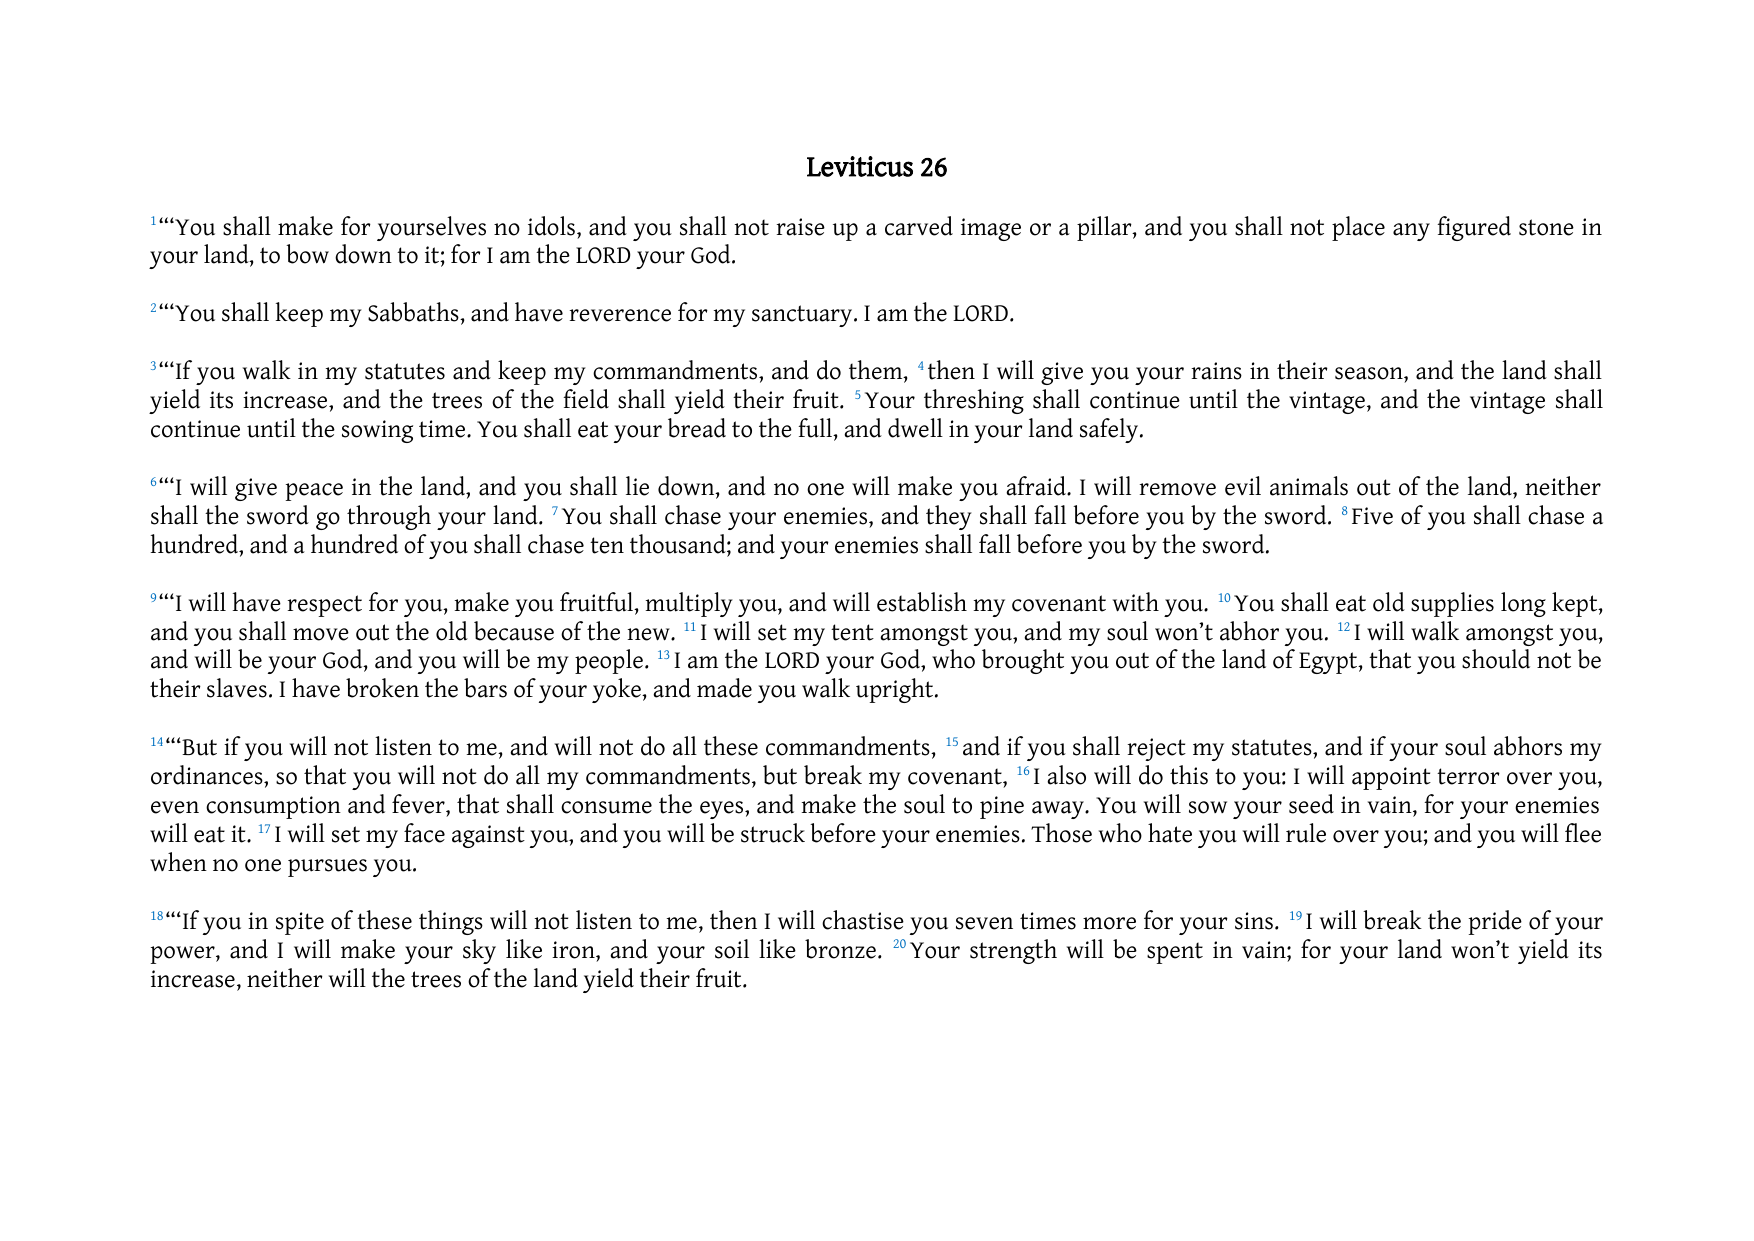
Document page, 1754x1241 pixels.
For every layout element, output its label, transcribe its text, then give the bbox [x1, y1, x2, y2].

text 1 “‘You shall make for yourselves no idols, and you shall not raise up a carved image or a pillar, and you shall not place any figured stone in your land, to bow down to it; for I am the LORD your God. [150, 213, 1604, 271]
text 3 “‘If you walk in my statutes and keep my commandments, and do them, 4 then I will give you your rains in their season, and the land shall yield its increase, and the trees of the field shall yield their fruit. 5 Your threshing shall continue until the vintage, and the vintage shall continue until the sowing time. You shall eat your bread to the full, and dwell in your land safely. [150, 358, 1604, 444]
text Leviticus 26 [150, 150, 1604, 184]
text 6 “‘I will give peace in the land, and you shall lie down, and no one will make you afraid. I will remove evil animals out of the land, neither shall the sword go through your land. 7 You shall chase your enemies, and they shall fall before you by the sword. 8 Five of you shall chase a hundred, and a hundred of you shall chase ten thousand; and your enemies shall fall before you by the sword. [150, 473, 1604, 560]
text 2 “‘You shall keep my Sabbaths, and have reverence for my sanctuary. I am the LORD. [150, 300, 1604, 329]
text 9 “‘I will have respect for you, make you fruitful, multiply you, and will establish my covenant with you. 10 You shall eat old supplies long kept, and you shall move out the old because of the new. 11 I will set my tent amongst you, and my soul won’t abhor you. 12 I will walk amongst you, and will be your God, and you will be my people. 13 I am the LORD your God, who brought you out of the land of Egypt, that you should not be their slaves. I have broken the bars of your yoke, and made you walk upright. [150, 589, 1604, 705]
text 14 “‘But if you will not listen to me, and will not do all these commandments, 15 and if you shall reject my statutes, and if your soul abhors my ordinances, so that you will not do all my commandments, but break my covenant, 16 I also will do this to you: I will appoint terror over you, even consumption and fever, that shall consume the eyes, and make the soul to pine away. You will sow your seed in vain, for your enemies will eat it. 17 I will set my face against you, and you will be struck before your enemies. Those who hate you will rule over you; and you will flee when no one pursues you. [150, 734, 1604, 878]
text 18 “‘If you in spite of these things will not listen to me, then I will chastise you seven times more for your sins. 19 I will break the pride of your power, and I will make your sky like iron, and your soil like bronze. 20 Your strength will be spent in vain; for your land won’t yield its increase, neither will the trees of the land yield their fruit. [150, 907, 1604, 994]
